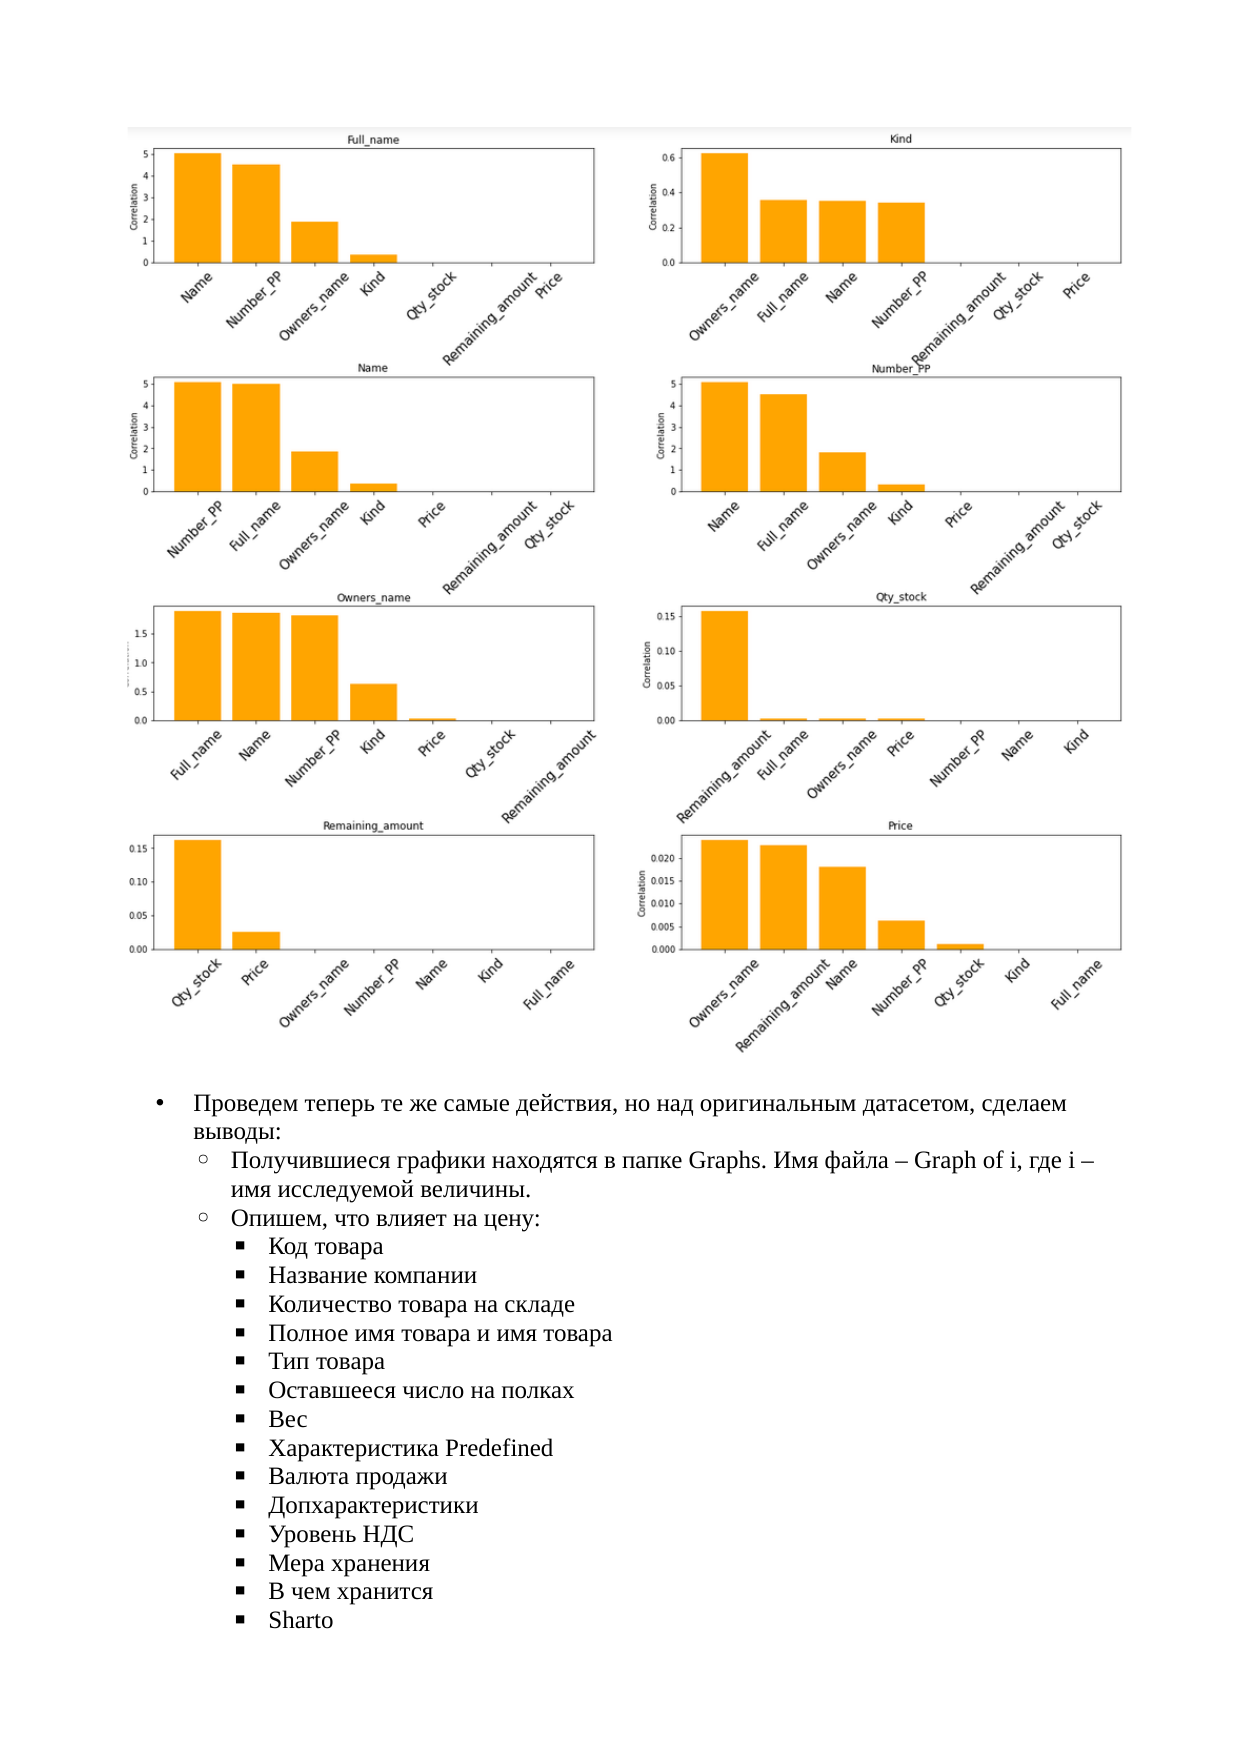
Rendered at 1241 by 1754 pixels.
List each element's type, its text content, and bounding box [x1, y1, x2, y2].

list Код товара [231, 1231, 1122, 1260]
list Опишем, что влияет на цену: [193, 1203, 1122, 1231]
list Допхарактеристики [231, 1490, 1122, 1519]
list Оставшееся число на полках [231, 1375, 1122, 1404]
list Sharto [231, 1605, 1122, 1634]
list Количество товара на складе [231, 1289, 1122, 1318]
list Валюта продажи [231, 1461, 1122, 1490]
list Вес [231, 1404, 1122, 1433]
list Характеристика Predefined [231, 1433, 1122, 1461]
list Тип товара [231, 1346, 1122, 1375]
list Полное имя товара и имя товара [231, 1318, 1122, 1346]
list Мера хранения [231, 1548, 1122, 1576]
list Название компании [231, 1260, 1122, 1289]
list Уровень НДС [231, 1519, 1122, 1548]
picture [127, 127, 1132, 1059]
list В чем хранится [231, 1576, 1122, 1605]
list Получившиеся графики находятся в папке Graphs. Имя файла – Graph of i, где i – имя исследуемой величины. [193, 1145, 1122, 1203]
list Проведем теперь те же самые действия, но над оригинальным датасетом, сделаем выводы: [156, 1088, 1122, 1145]
